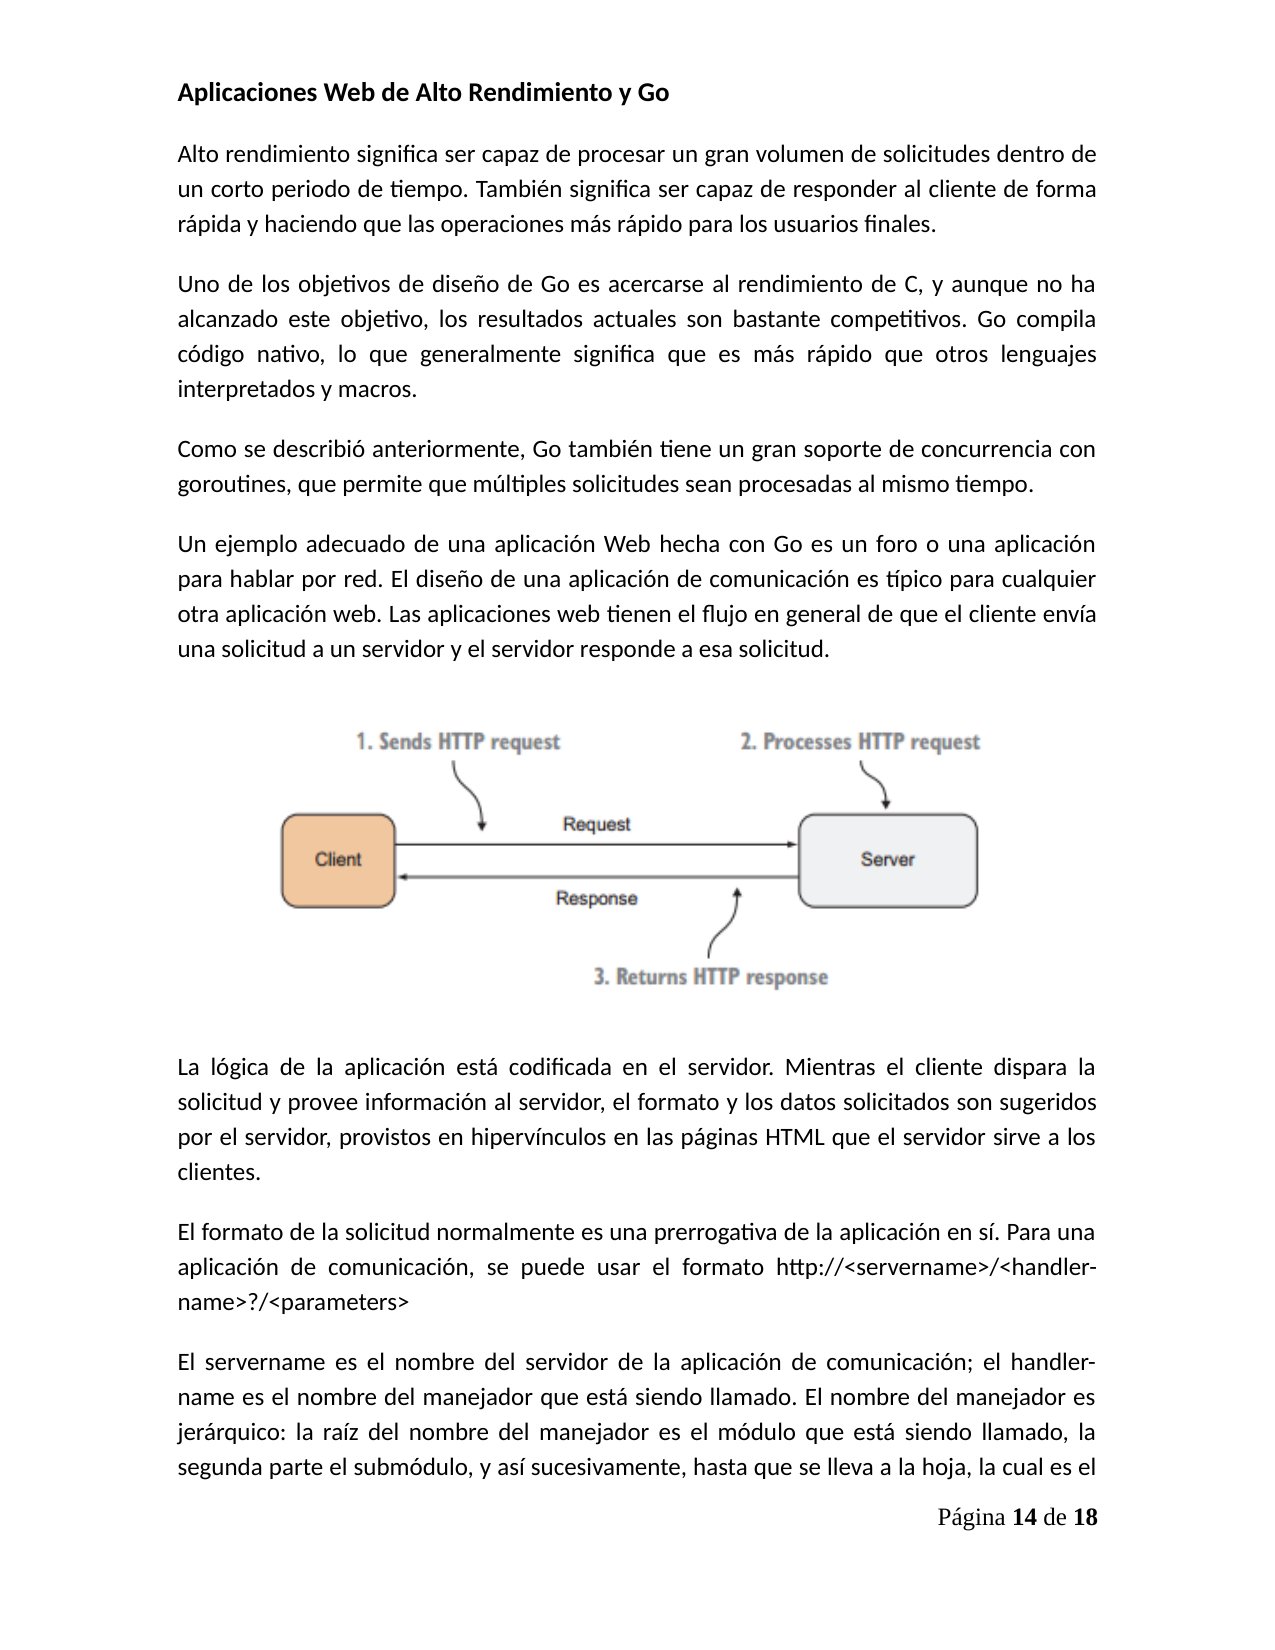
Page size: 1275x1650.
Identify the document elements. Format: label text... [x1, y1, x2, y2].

text El servername es el nombre del servidor de la aplicación de comunicación; el handler-name es el nombre del manejador que está siendo llamado. El nombre del manejador es jerárquico: la raíz del nombre del manejador es el módulo que está siendo llamado, la segunda parte el submódulo, y así sucesivamente, hasta que se lleva a la hoja, la cual es el [177, 1346, 1098, 1481]
text Aplicaciones Web de Alto Rendimiento y Go [177, 75, 1098, 108]
text Alto rendimiento significa ser capaz de procesar un gran volumen de solicitudes dentro de un corto periodo de tiempo. También significa ser capaz de responder al cliente de forma rápida y haciendo que las operaciones más rápido para los usuarios finales. [177, 138, 1098, 238]
picture [277, 696, 998, 1020]
text Un ejemplo adecuado de una aplicación Web hecha con Go es un foro o una aplicación para hablar por red. El diseño de una aplicación de comunicación es típico para cualquier otra aplicación web. Las aplicaciones web tienen el flujo en general de que el cliente envía una solicitud a un servidor y el servidor responde a esa solicitud. [177, 528, 1098, 663]
text Como se describió anteriormente, Go también tiene un gran soporte de concurrencia con goroutines, que permite que múltiples solicitudes sean procesadas al mismo tiempo. [177, 433, 1098, 498]
text Uno de los objetivos de diseño de Go es acercarse al rendimiento de C, y aunque no ha alcanzado este objetivo, los resultados actuales son bastante competitivos. Go compila código nativo, lo que generalmente significa que es más rápido que otros lenguajes interpretados y macros. [177, 268, 1098, 403]
text La lógica de la aplicación está codificada en el servidor. Mientras el cliente dispara la solicitud y provee información al servidor, el formato y los datos solicitados son sugeridos por el servidor, provistos en hipervínculos en las páginas HTML que el servidor sirve a los clientes. [177, 1051, 1098, 1186]
text El formato de la solicitud normalmente es una prerrogativa de la aplicación en sí. Para una aplicación de comunicación, se puede usar el formato http://<servername>/<handler-name>?/<parameters> [177, 1216, 1098, 1316]
